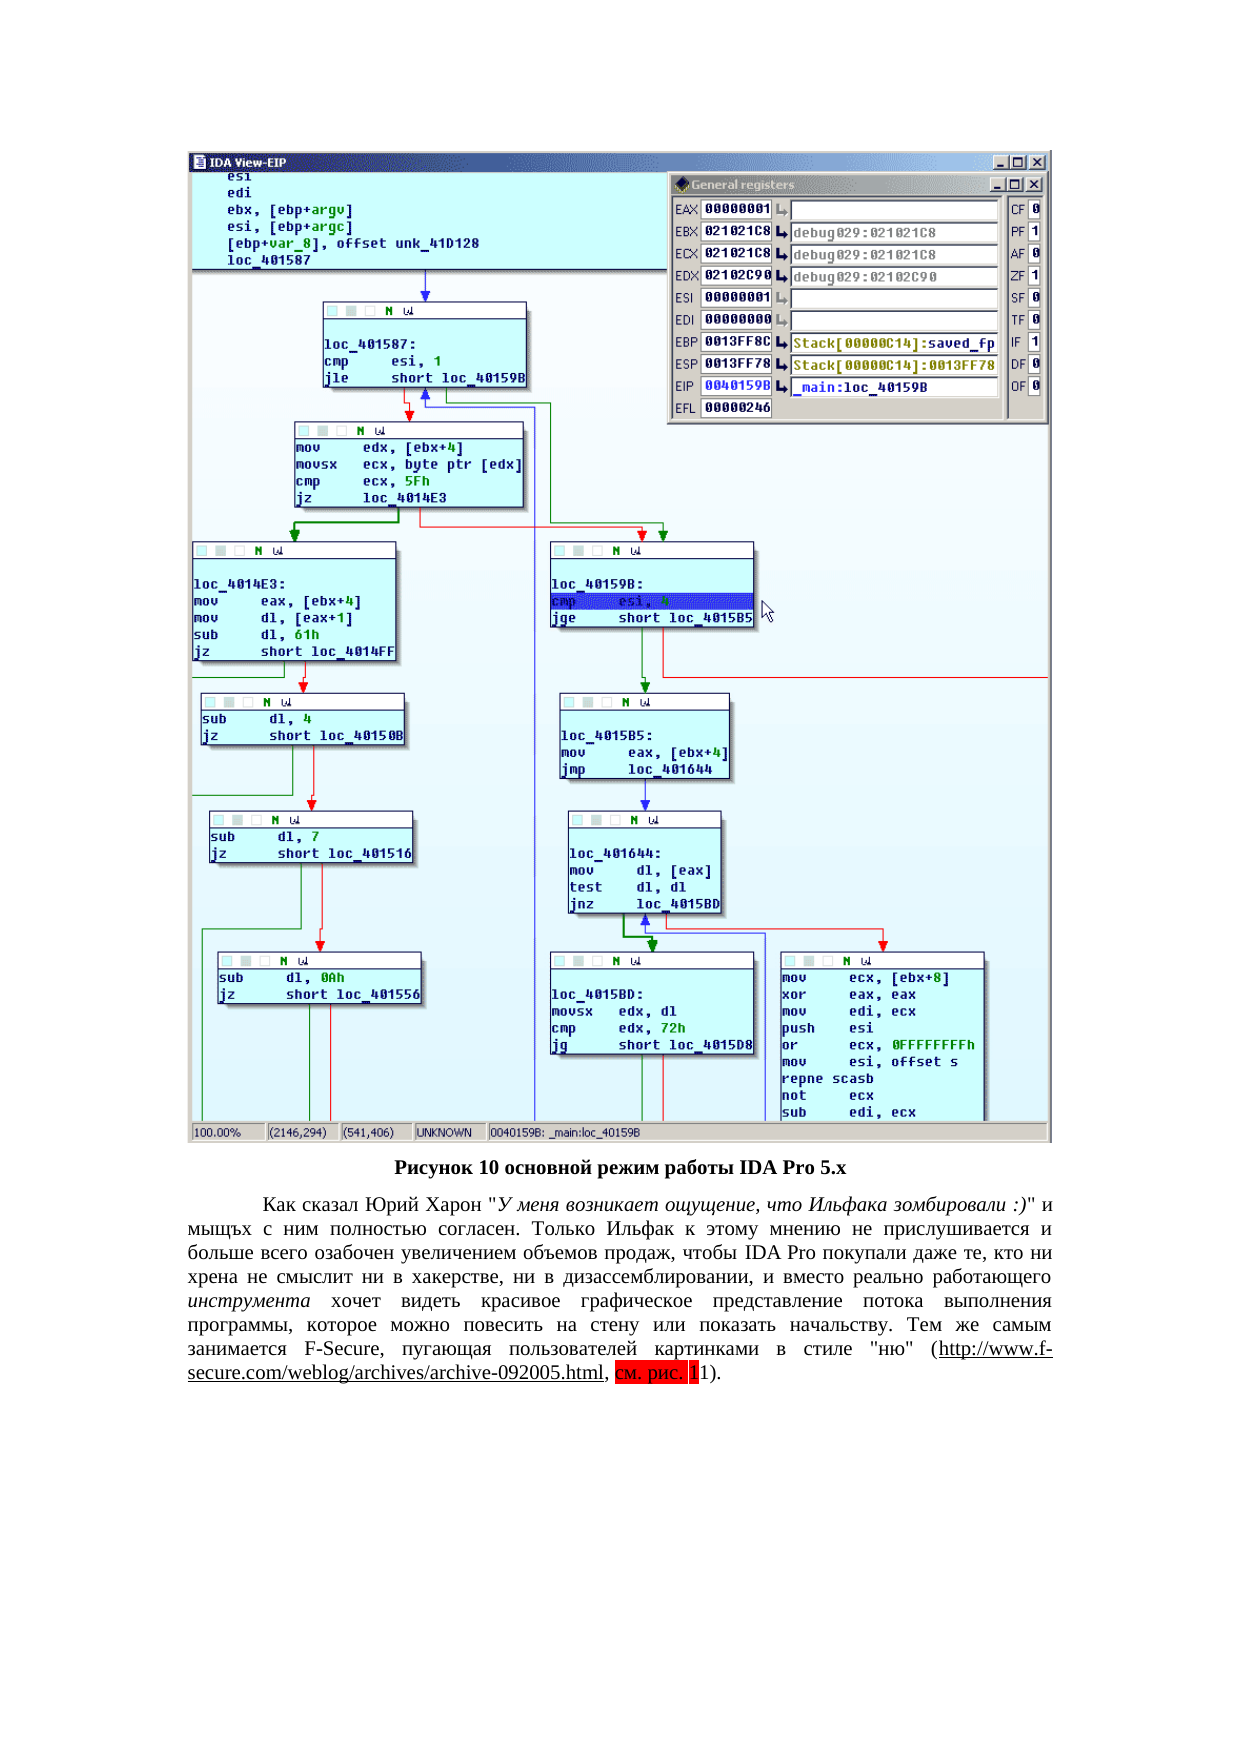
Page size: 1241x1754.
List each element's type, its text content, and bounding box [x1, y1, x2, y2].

picture [187, 150, 1052, 1143]
text Как сказал Юрий Харон "У меня возникает ощущение, что Ильфака зомбировали :)" и мыщъх с ним полностью согласен. Только Ильфак к этому мнению не прислушивается и больше всего озабочен увеличением объемов продаж, чтобы IDA Pro покупали даже те, кто ни хрена не смыслит ни в хакерстве, ни в дизассемблировании, и вместо реально работающего инструмента хочет видеть красивое графическое представление потока выполнения программы, которое можно повесить на стену или показать начальству. Тем же самым занимается F-Secure, пугающая пользователей картинками в стиле "ню" (http://www.f-secure.com/weblog/archives/archive-092005.html, см. рис. 11). [187, 1192, 1053, 1384]
text Рисунок 10 основной режим работы IDA Pro 5.x [187, 1155, 1053, 1179]
